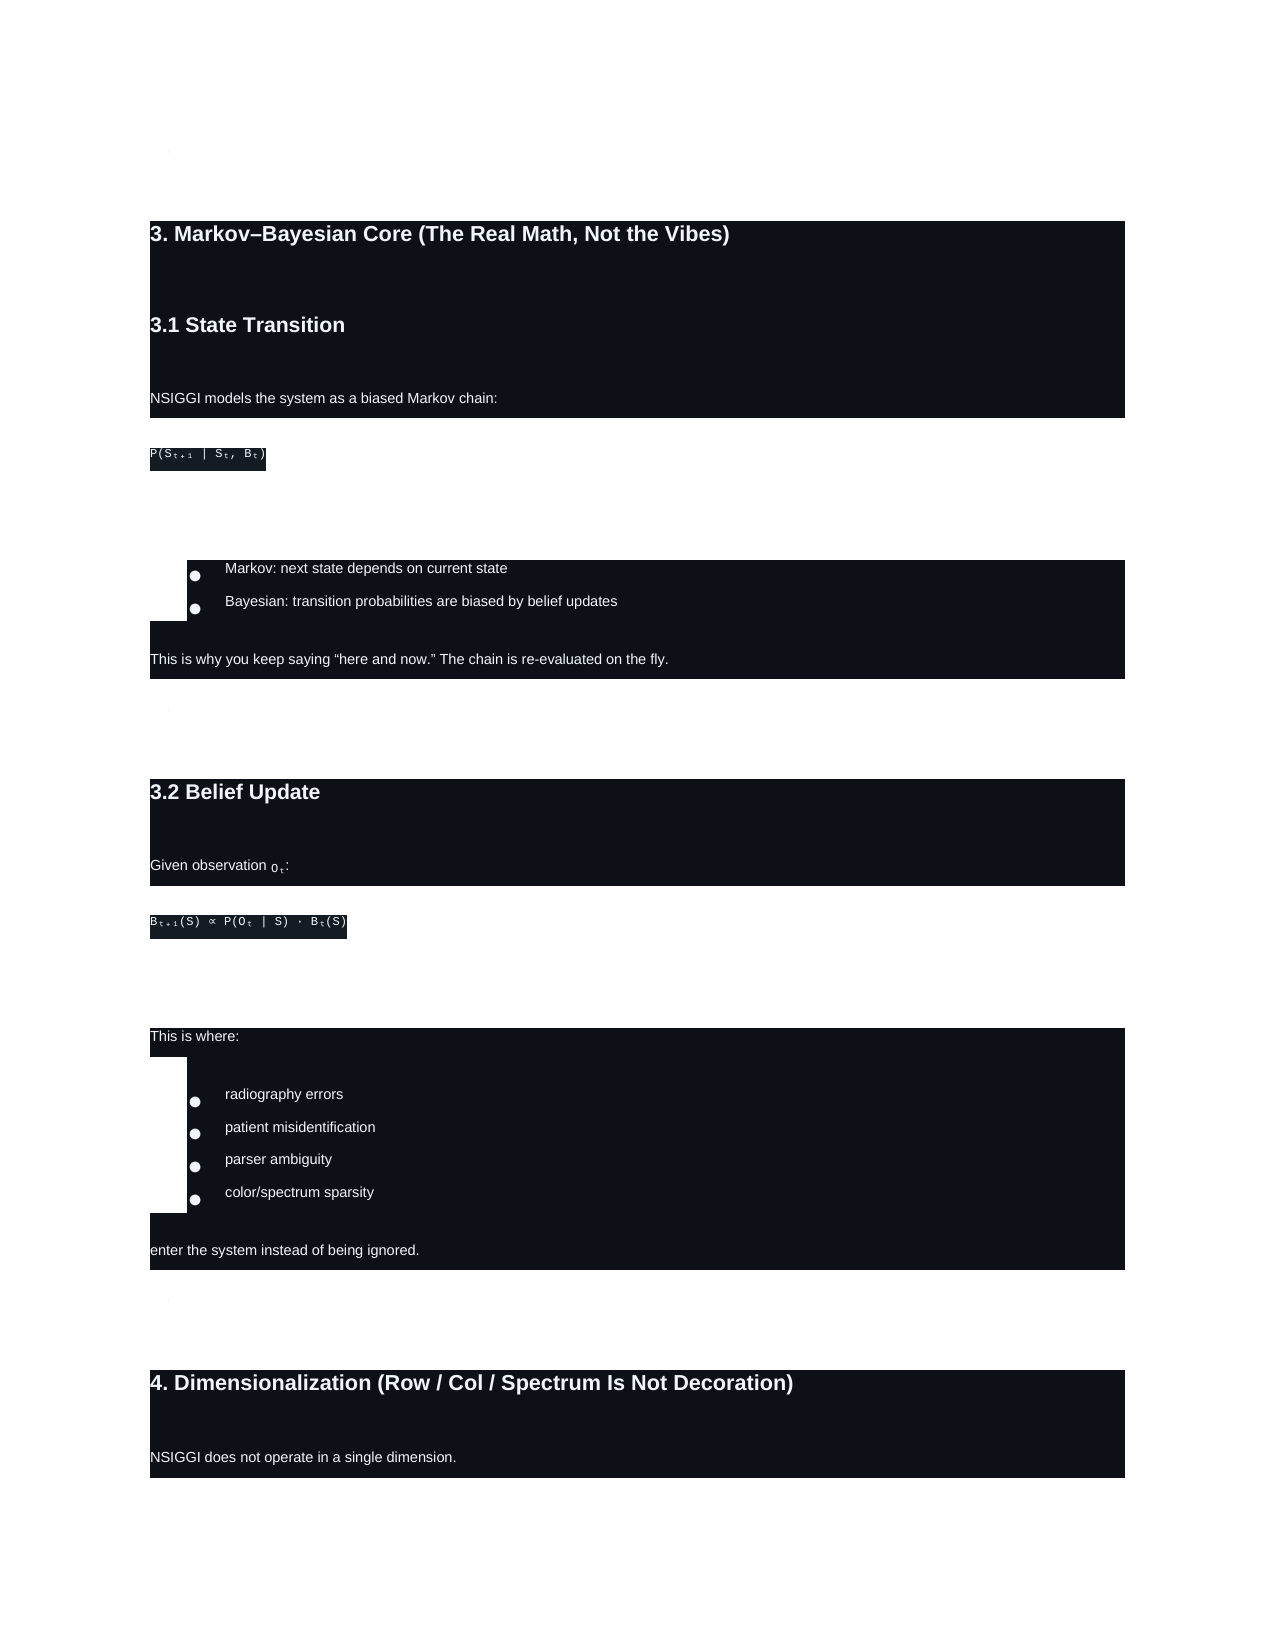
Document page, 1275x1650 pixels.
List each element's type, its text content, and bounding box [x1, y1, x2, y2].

list patient misidentification [187, 1118, 1125, 1147]
subtitle 3. Markov–Bayesian Core (The Real Math, Not the Vibes) [150, 221, 1125, 264]
text Bₜ₊₁(S) ∝ P(Oₜ | S) · Bₜ(S) [150, 915, 1125, 939]
subtitle 4. Dimensionalization (Row / Col / Spectrum Is Not Decoration) [150, 1370, 1125, 1413]
text P(Sₜ₊₁ | Sₜ, Bₜ) [150, 447, 1125, 471]
subtitle 3.1 State Transition [150, 312, 1125, 354]
text NSIGGI models the system as a biased Markov chain: [150, 390, 1125, 418]
text Given observation Oₜ: [150, 857, 1125, 886]
list Bayesian: transition probabilities are biased by belief updates [187, 593, 1125, 622]
text This is why you keep saying “here and now.” The chain is re-evaluated on the fly. [150, 651, 1125, 679]
text This is where: [150, 1028, 1125, 1057]
list parser ambiguity [187, 1151, 1125, 1180]
list Markov: next state depends on current state [187, 560, 1125, 589]
list radiography errors [187, 1086, 1125, 1114]
list color/spectrum sparsity [187, 1184, 1125, 1213]
text NSIGGI does not operate in a single dimension. [150, 1449, 1125, 1478]
subtitle 3.2 Belief Update [150, 779, 1125, 821]
text enter the system instead of being ignored. [150, 1242, 1125, 1270]
